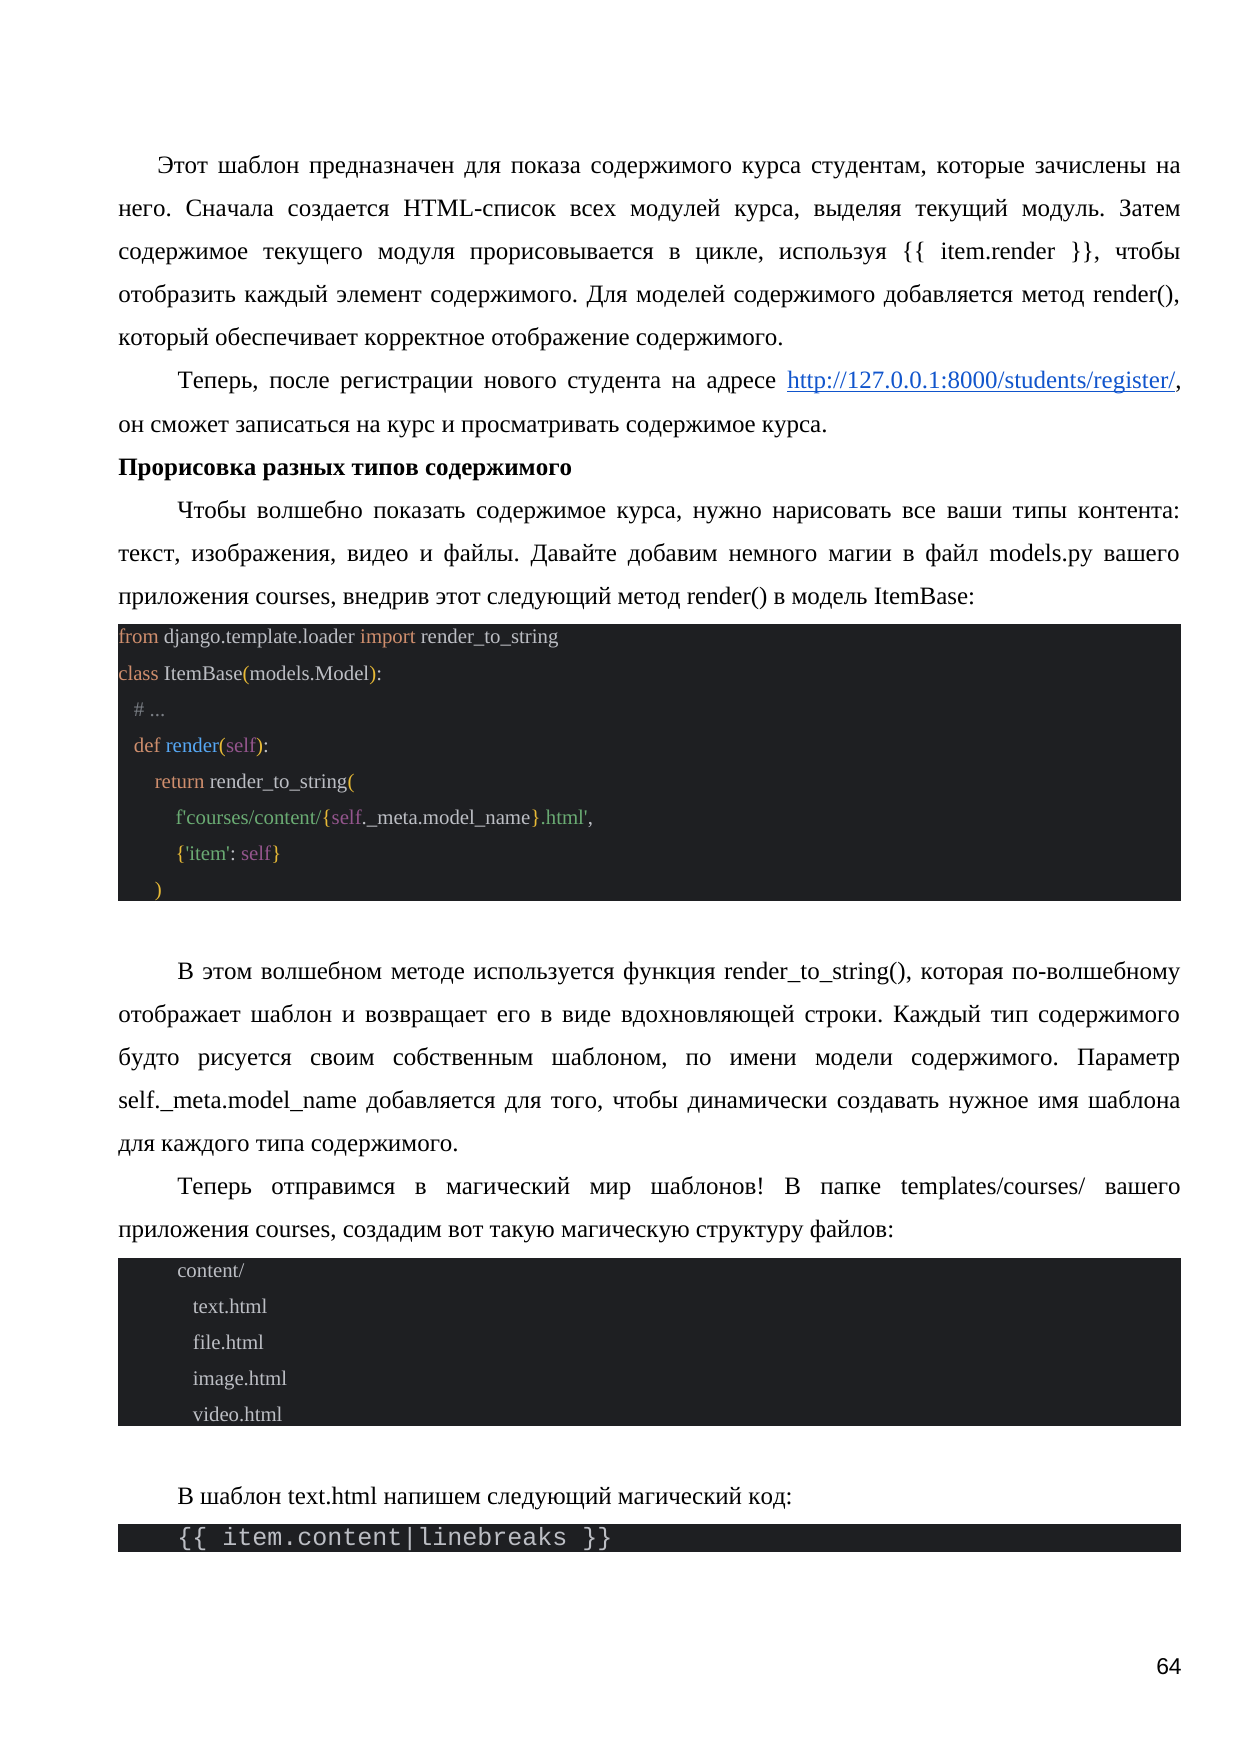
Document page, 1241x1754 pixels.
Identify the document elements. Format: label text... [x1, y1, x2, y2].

text video.html [118, 1402, 1181, 1426]
text f'courses/content/{self._meta.model_name}.html', [118, 804, 1181, 829]
text text.html [118, 1294, 1181, 1318]
text from django.template.loader import render_to_string [118, 624, 1181, 648]
text Теперь, после регистрации нового студента на адресе http://127.0.0.1:8000/students/register/, он сможет записаться на курс и просматривать содержимое курса. [118, 366, 1181, 437]
text В шаблон text.html напишем следующий магический код: [118, 1481, 1181, 1510]
text Прорисовка разных типов содержимого [118, 452, 1181, 481]
text class ItemBase(models.Model): [118, 660, 1181, 684]
text content/ [118, 1258, 1181, 1282]
text # ... [118, 696, 1181, 721]
text В этом волшебном методе используется функция render_to_string(), которая по-волшебному отображает шаблон и возвращает его в виде вдохновляющей строки. Каждый тип содержимого будто рисуется своим собственным шаблоном, по имени модели содержимого. Параметр self._meta.model_name добавляется для того, чтобы динамически создавать нужное имя шаблона для каждого типа содержимого. 🌟 [118, 956, 1181, 1157]
text {{ item.content|linebreaks }} [118, 1524, 1181, 1552]
text def render(self): [118, 732, 1181, 757]
text {'item': self} [118, 841, 1181, 865]
text ) [118, 877, 1181, 901]
text Чтобы волшебно показать содержимое курса, нужно нарисовать все ваши типы контента: текст, изображения, видео и файлы. Давайте добавим немного магии в файл models.py вашего приложения courses, внедрив этот следующий метод render() в модель ItemBase: [118, 495, 1181, 610]
text file.html [118, 1330, 1181, 1354]
text Теперь отправимся в магический мир шаблонов! В папке templates/courses/ вашего приложения courses, создадим вот такую магическую структуру файлов: [118, 1171, 1181, 1243]
text return render_to_string( [118, 768, 1181, 793]
text image.html [118, 1366, 1181, 1390]
text Этот шаблон предназначен для показа содержимого курса студентам, которые зачислены на него. Сначала создается HTML-список всех модулей курса, выделяя текущий модуль. Затем содержимое текущего модуля прорисовывается в цикле, используя {{ item.render }}, чтобы отобразить каждый элемент содержимого. Для моделей содержимого добавляется метод render(), который обеспечивает корректное отображение содержимого. [118, 150, 1181, 351]
